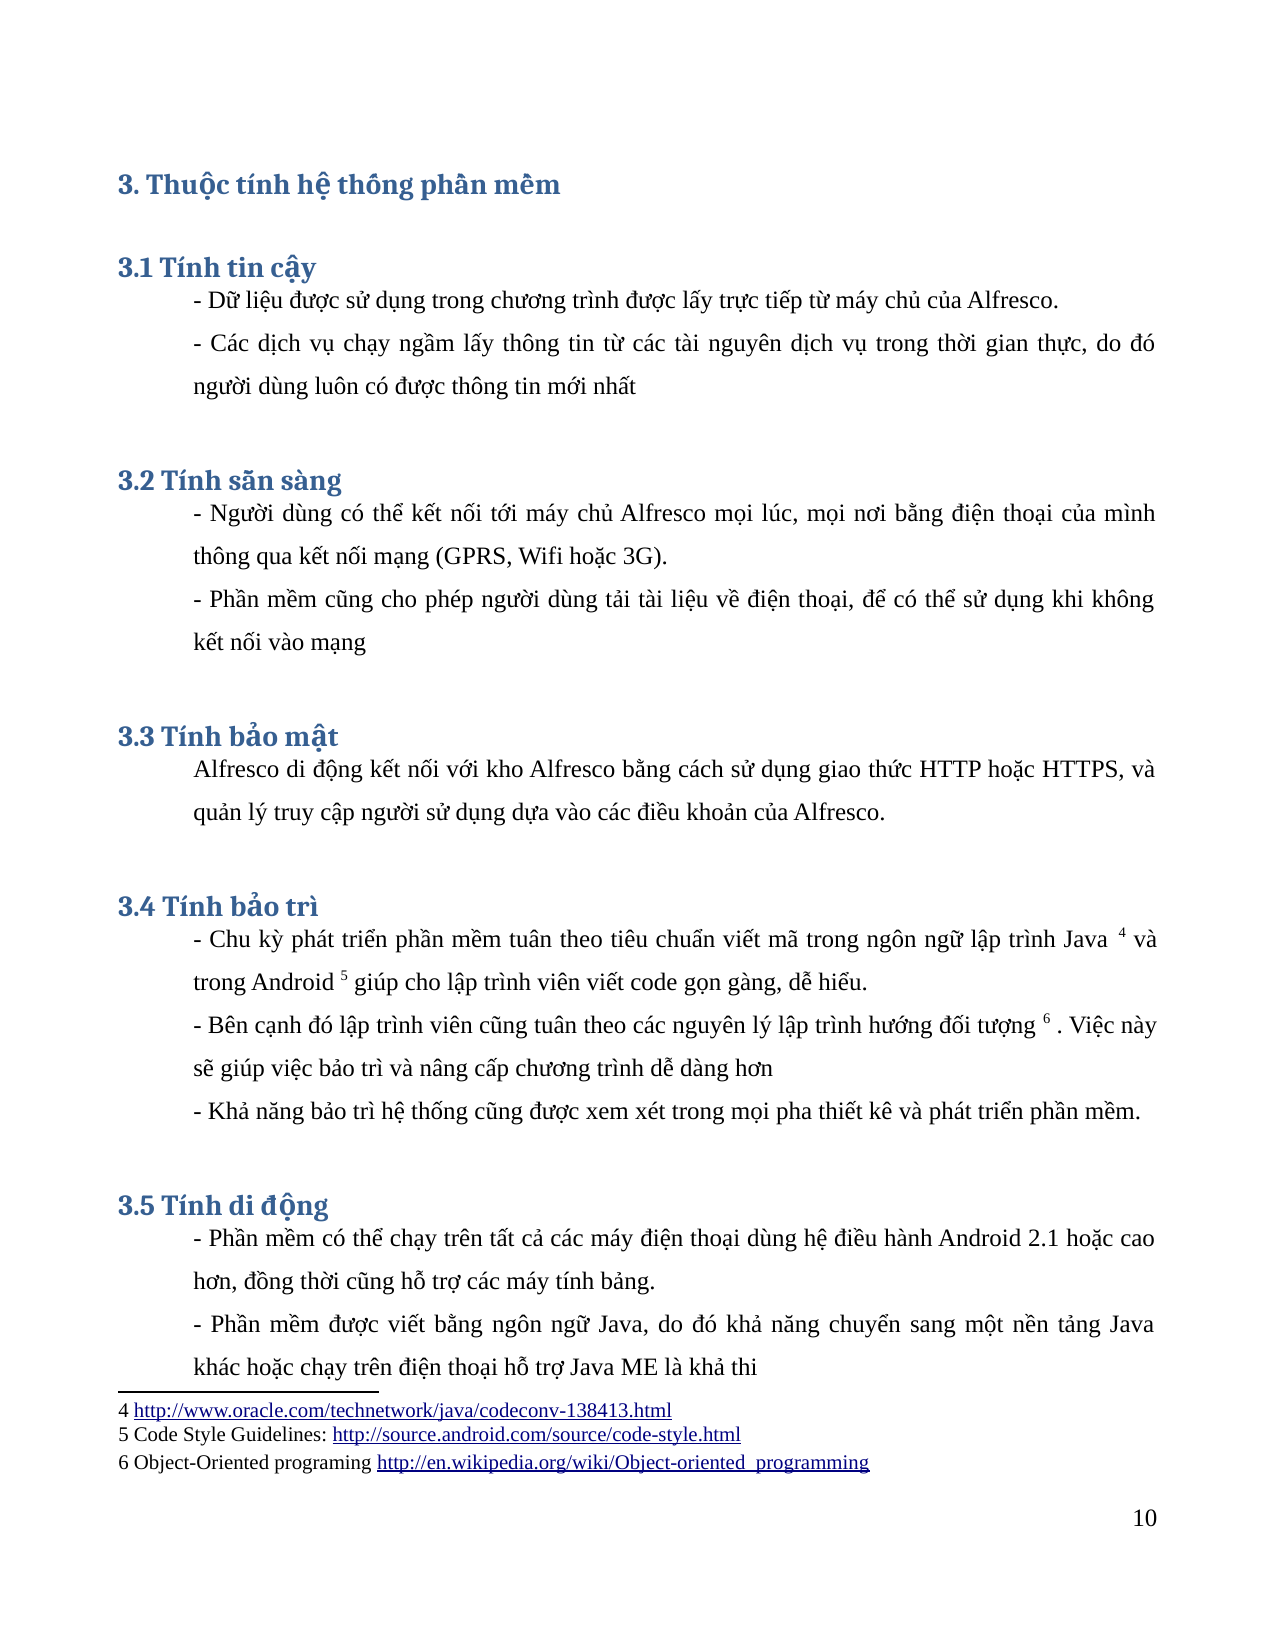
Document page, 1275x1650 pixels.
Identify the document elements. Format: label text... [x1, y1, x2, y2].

list - Chu kỳ phát triển phần mềm tuân theo tiêu chuẩn viết mã trong ngôn ngữ lập trình Java và trong Android giúp cho lập trình viên viết code gọn gàng, dễ hiểu. [156, 924, 1157, 996]
list - Phần mềm có thể chạy trên tất cả các máy điện thoại dùng hệ điều hành Android 2.1 hoặc cao hơn, đồng thời cũng hỗ trợ các máy tính bảng. [156, 1223, 1157, 1295]
list http://www.oracle.com/technetwork/java/codeconv-138413.html [118, 1398, 1157, 1422]
subtitle 3.1 Tính tin cậy [118, 252, 1157, 285]
list - Người dùng có thể kết nối tới máy chủ Alfresco mọi lúc, mọi nơi bằng điện thoại của mình thông qua kết nối mạng (GPRS, Wifi hoặc 3G). [156, 498, 1157, 570]
list - Bên cạnh đó lập trình viên cũng tuân theo các nguyên lý lập trình hướng đối tượng . Việc này sẽ giúp việc bảo trì và nâng cấp chương trình dễ dàng hơn [156, 1010, 1157, 1082]
list Alfresco di động kết nối với kho Alfresco bằng cách sử dụng giao thức HTTP hoặc HTTPS, và quản lý truy cập người sử dụng dựa vào các điều khoản của Alfresco. [156, 754, 1157, 826]
list - Phần mềm cũng cho phép người dùng tải tài liệu về điện thoại, để có thể sử dụng khi không kết nối vào mạng [156, 584, 1157, 656]
subtitle 3. Thuộc tính hệ thống phần mềm [118, 168, 1157, 202]
subtitle 3.5 Tính di động [118, 1189, 1157, 1223]
list - Khả năng bảo trì hệ thống cũng được xem xét trong mọi pha thiết kê và phát triển phần mềm. [156, 1096, 1157, 1125]
list - Phần mềm được viết bằng ngôn ngữ Java, do đó khả năng chuyển sang một nền tảng Java khác hoặc chạy trên điện thoại hỗ trợ Java ME là khả thi [156, 1309, 1157, 1381]
subtitle 3.3 Tính bảo mật [118, 721, 1157, 754]
list - Dữ liệu được sử dụng trong chương trình được lấy trực tiếp từ máy chủ của Alfresco. [156, 285, 1157, 314]
subtitle 3.2 Tính sẵn sàng [118, 464, 1157, 498]
list Object-Oriented programing http://en.wikipedia.org/wiki/Object-oriented_programming [118, 1449, 1157, 1474]
list Code Style Guidelines: http://source.android.com/source/code-style.html [118, 1422, 1157, 1446]
list - Các dịch vụ chạy ngầm lấy thông tin từ các tài nguyên dịch vụ trong thời gian thực, do đó người dùng luôn có được thông tin mới nhất [156, 328, 1157, 400]
subtitle 3.4 Tính bảo trì [118, 890, 1157, 924]
